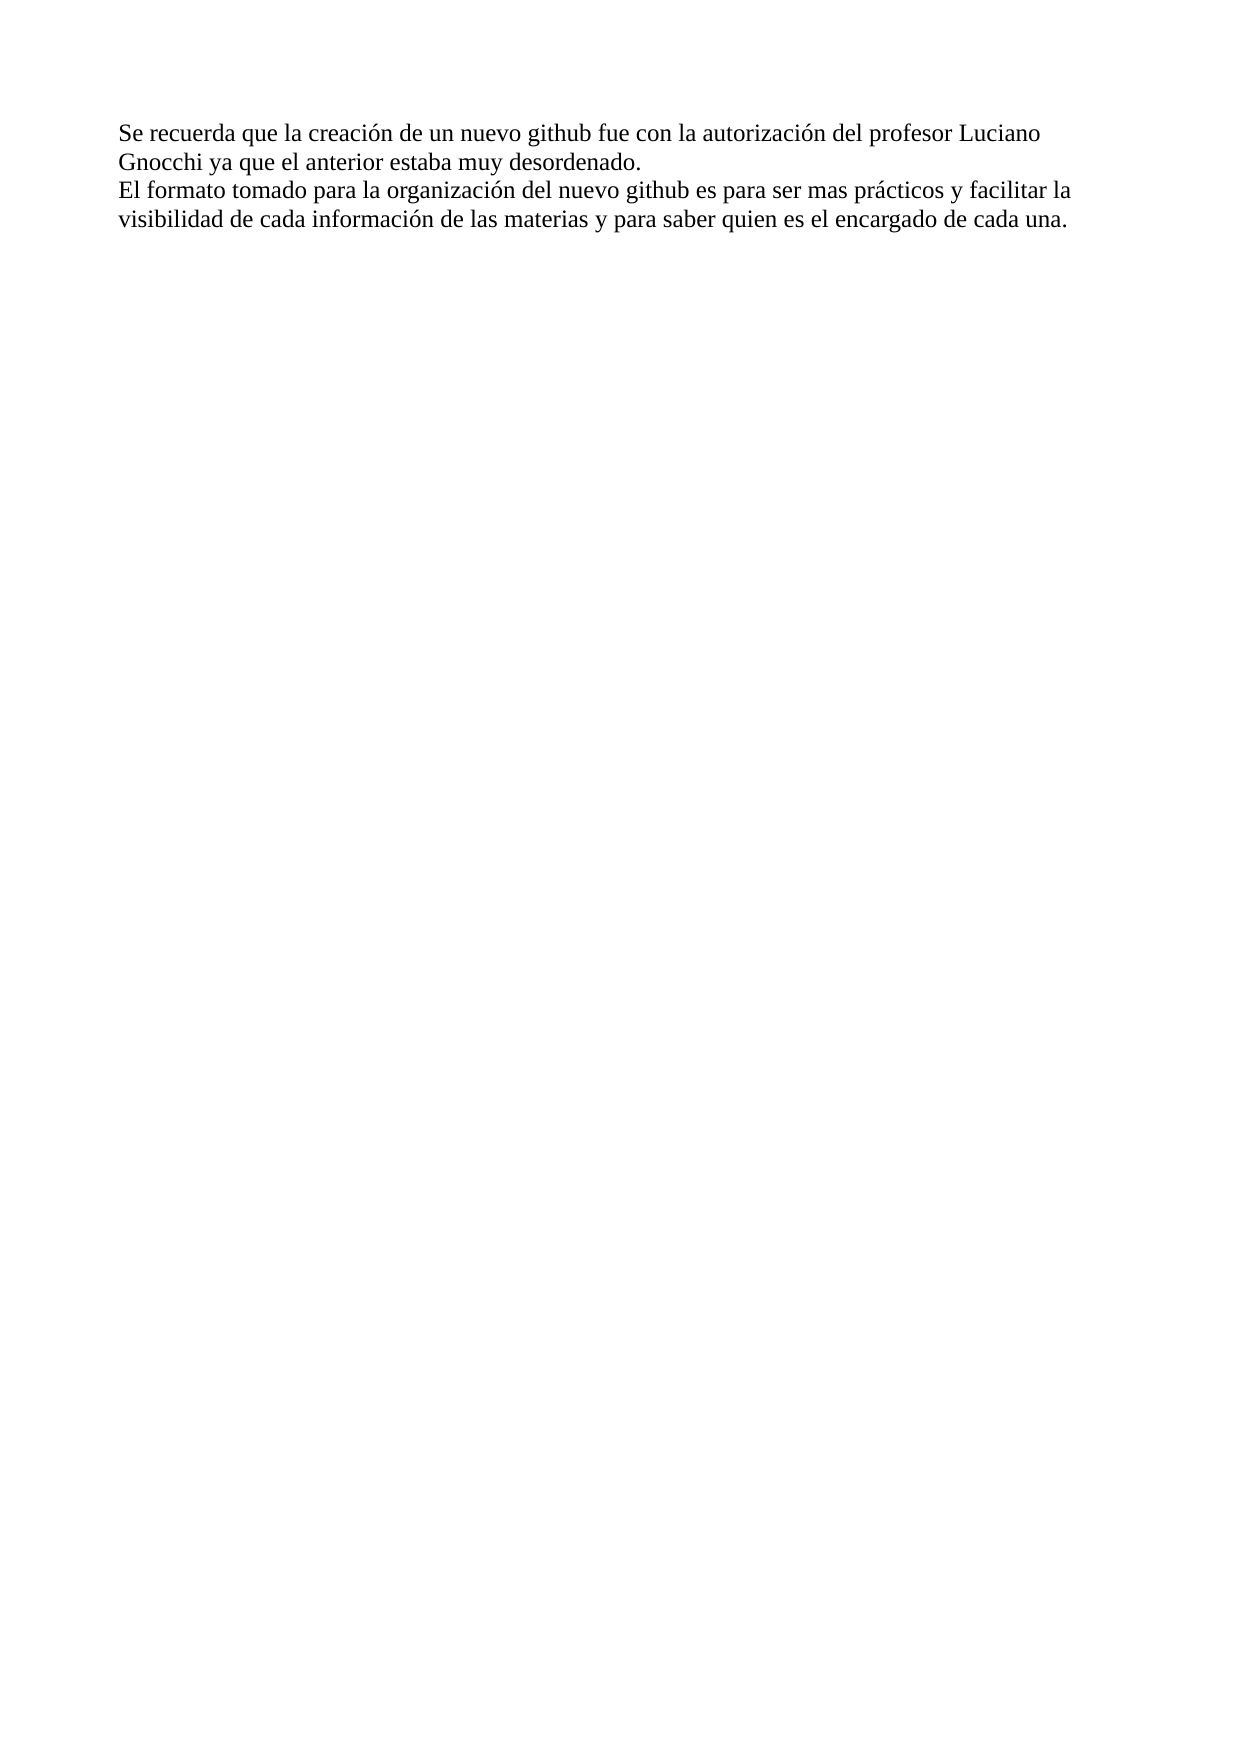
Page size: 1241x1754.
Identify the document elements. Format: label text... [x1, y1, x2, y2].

text Se recuerda que la creación de un nuevo github fue con la autorización del profesor Luciano Gnocchi ya que el anterior estaba muy desordenado. [118, 118, 1122, 176]
text El formato tomado para la organización del nuevo github es para ser mas prácticos y facilitar la visibilidad de cada información de las materias y para saber quien es el encargado de cada una. [118, 176, 1122, 233]
